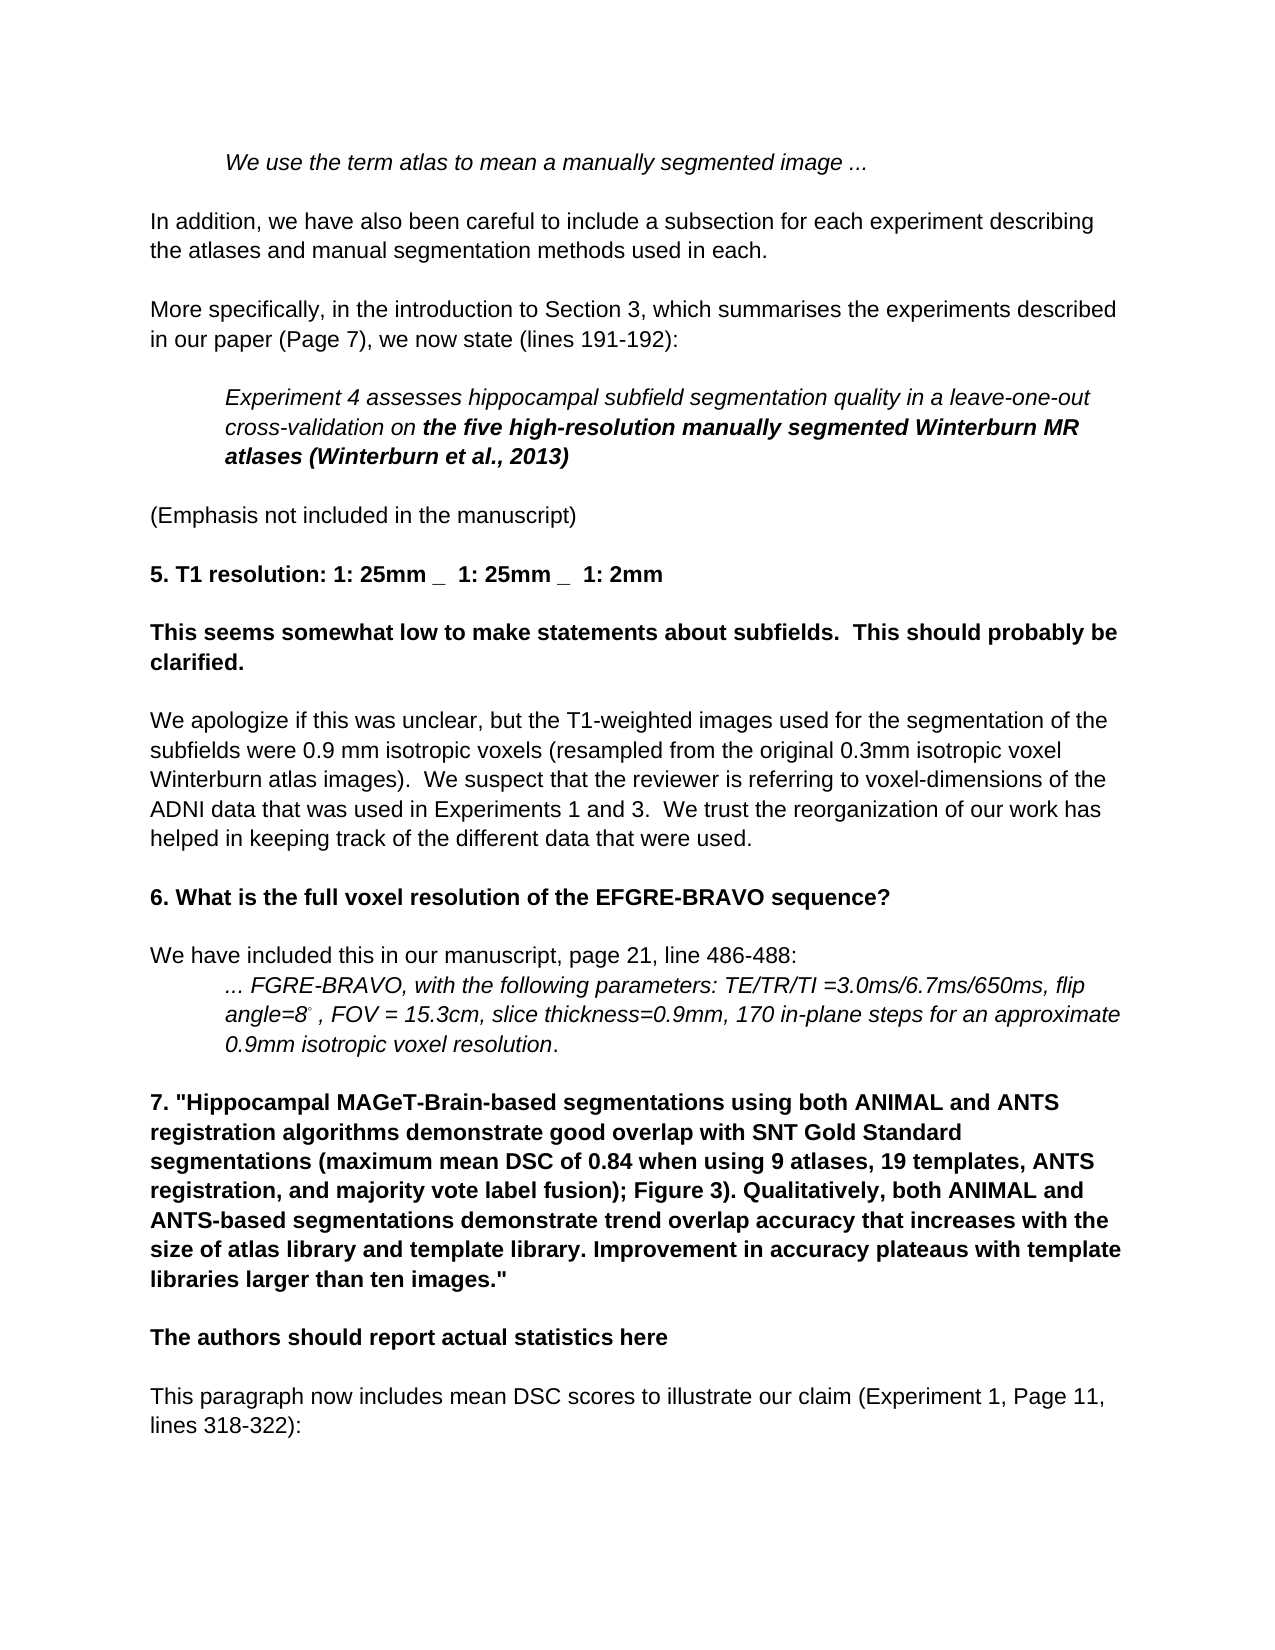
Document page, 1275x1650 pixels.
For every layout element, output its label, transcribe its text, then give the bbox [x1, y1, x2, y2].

text We use the term atlas to mean a manually segmented image ... [225, 150, 1125, 176]
text Experiment 4 assesses hippocampal subfield segmentation quality in a leave-one-out cross-validation on the five high-resolution manually segmented Winterburn MR atlases (Winterburn et al., 2013) [225, 385, 1125, 469]
text (Emphasis not included in the manuscript) [150, 502, 1125, 528]
text ... FGRE-BRAVO, with the following parameters: TE/TR/TI =3.0ms/6.7ms/650ms, flip angle=8◦ , FOV = 15.3cm, slice thickness=0.9mm, 170 in-plane steps for an approximate 0.9mm isotropic voxel resolution. [225, 972, 1125, 1057]
text We apologize if this was unclear, but the T1-weighted images used for the segmentation of the subfields were 0.9 mm isotropic voxels (resampled from the original 0.3mm isotropic voxel Winterburn atlas images). We suspect that the reviewer is referring to voxel-dimensions of the ADNI data that was used in Experiments 1 and 3. We trust the reorganization of our work has helped in keeping track of the different data that were used. [150, 708, 1125, 851]
text 6. What is the full voxel resolution of the EFGRE-BRAVO sequence? [150, 884, 1125, 910]
text 5. T1 resolution: 1: 25mm _ 1: 25mm _ 1: 2mm [150, 561, 1125, 587]
text We have included this in our manuscript, page 21, line 486-488: [150, 943, 1125, 969]
text 7. "Hippocampal MAGeT-Brain-based segmentations using both ANIMAL and ANTS registration algorithms demonstrate good overlap with SNT Gold Standard segmentations (maximum mean DSC of 0.84 when using 9 atlases, 19 templates, ANTS registration, and majority vote label fusion); Figure 3). Qualitatively, both ANIMAL and ANTS-based segmentations demonstrate trend overlap accuracy that increases with the size of atlas library and template library. Improvement in accuracy plateaus with template libraries larger than ten images." [150, 1090, 1125, 1292]
text This paragraph now includes mean DSC scores to illustrate our claim (Experiment 1, Page 11, lines 318-322): [150, 1384, 1125, 1439]
text This seems somewhat low to make statements about subfields. This should probably be clarified. [150, 620, 1125, 675]
text In addition, we have also been careful to include a subsection for each experiment describing the atlases and manual segmentation methods used in each. [150, 209, 1125, 264]
text More specifically, in the introduction to Section 3, which summarises the experiments described in our paper (Page 7), we now state (lines 191-192): [150, 297, 1125, 352]
text The authors should report actual statistics here [150, 1325, 1125, 1351]
